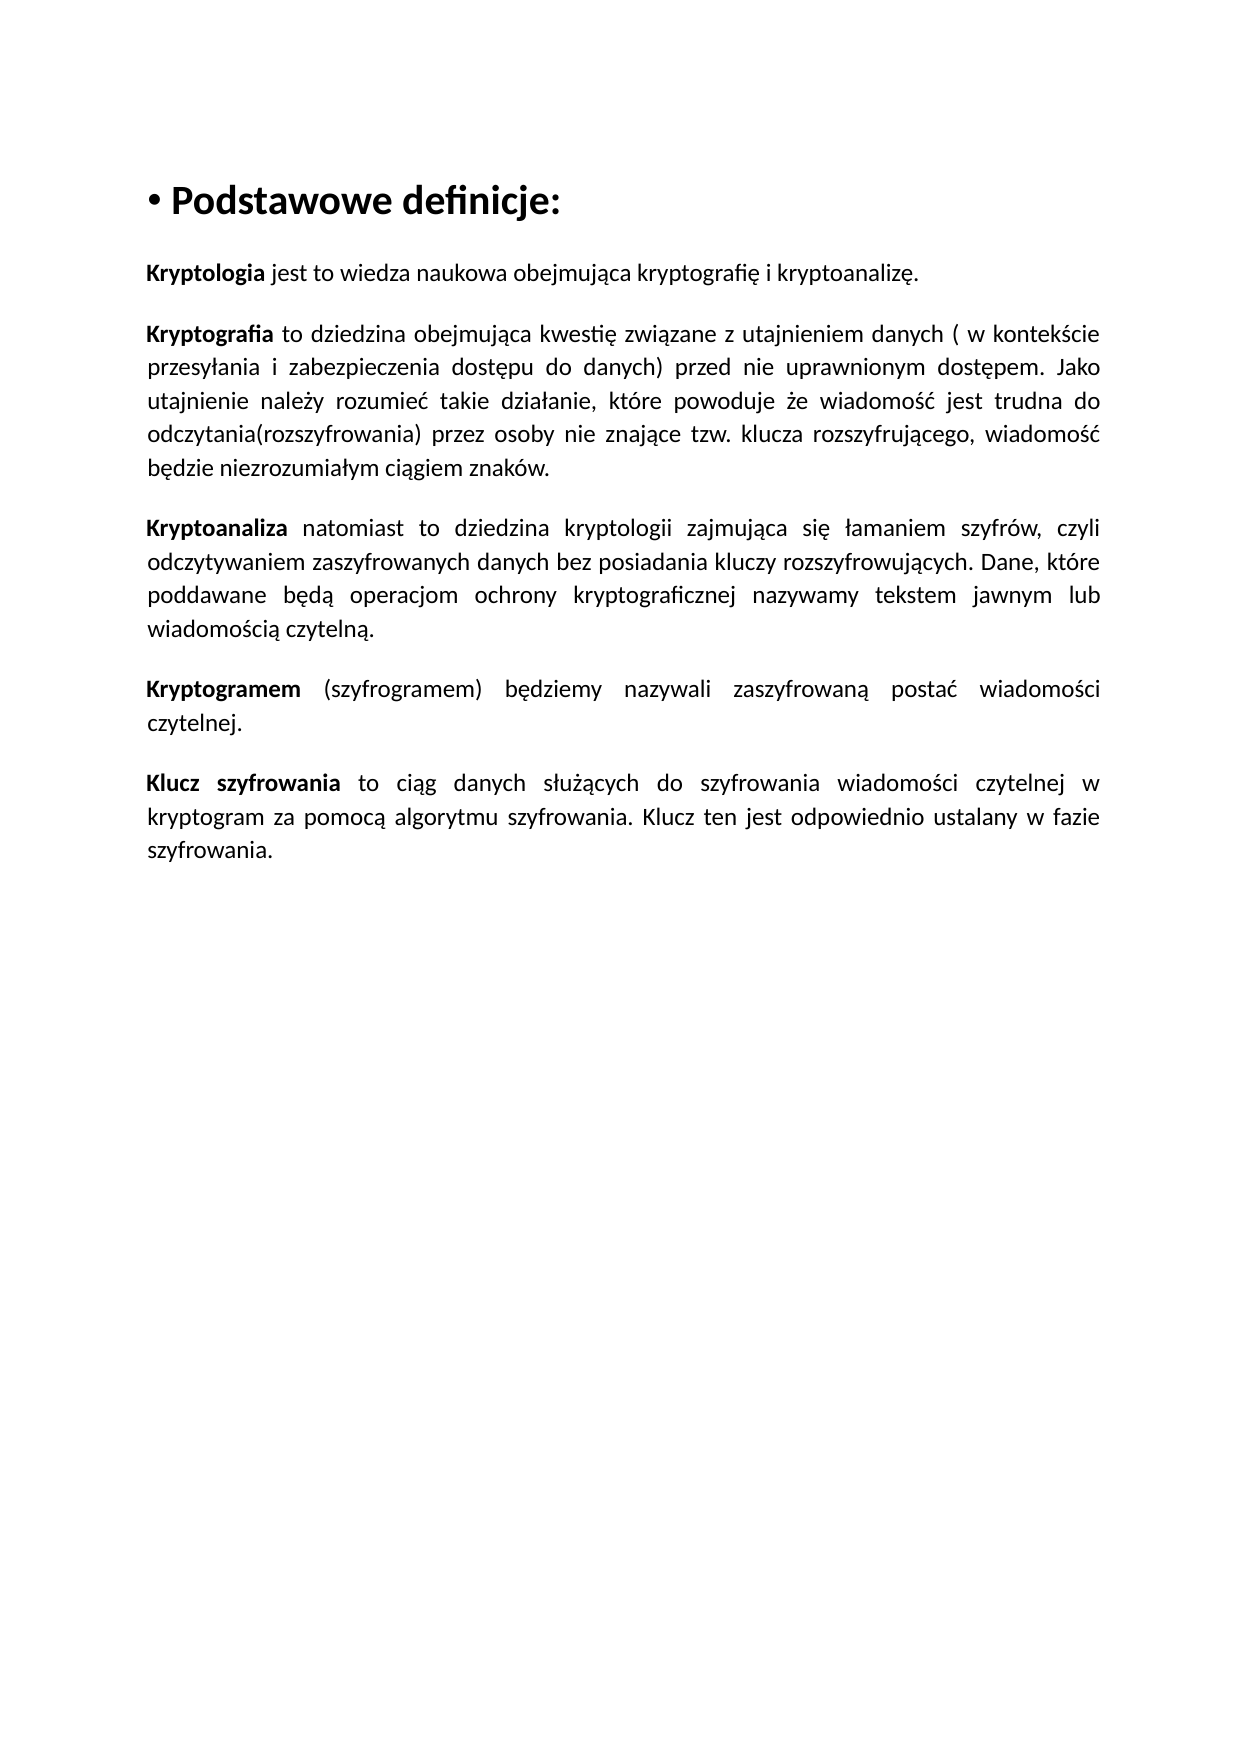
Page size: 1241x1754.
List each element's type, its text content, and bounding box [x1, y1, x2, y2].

text Kryptografia to dziedzina obejmująca kwestię związane z utajnieniem danych ( w kontekście przesyłania i zabezpieczenia dostępu do danych) przed nie uprawnionym dostępem. Jako utajnienie należy rozumieć takie działanie, które powoduje że wiadomość jest trudna do odczytania(rozszyfrowania) przez osoby nie znające tzw. klucza rozszyfrującego, wiadomość będzie niezrozumiałym ciągiem znaków. [146, 318, 1101, 482]
text Kryptologia jest to wiedza naukowa obejmująca kryptografię i kryptoanalizę. [146, 257, 1101, 288]
subtitle Podstawowe definicje: [147, 174, 1101, 225]
text Klucz szyfrowania to ciąg danych służących do szyfrowania wiadomości czytelnej w kryptogram za pomocą algorytmu szyfrowania. Klucz ten jest odpowiednio ustalany w fazie szyfrowania. [146, 768, 1101, 865]
text Kryptoanaliza natomiast to dziedzina kryptologii zajmująca się łamaniem szyfrów, czyli odczytywaniem zaszyfrowanych danych bez posiadania kluczy rozszyfrowujących. Dane, które poddawane będą operacjom ochrony kryptograficznej nazywamy tekstem jawnym lub wiadomością czytelną. [146, 512, 1101, 643]
text Kryptogramem (szyfrogramem) będziemy nazywali zaszyfrowaną postać wiadomości czytelnej. [146, 673, 1101, 738]
